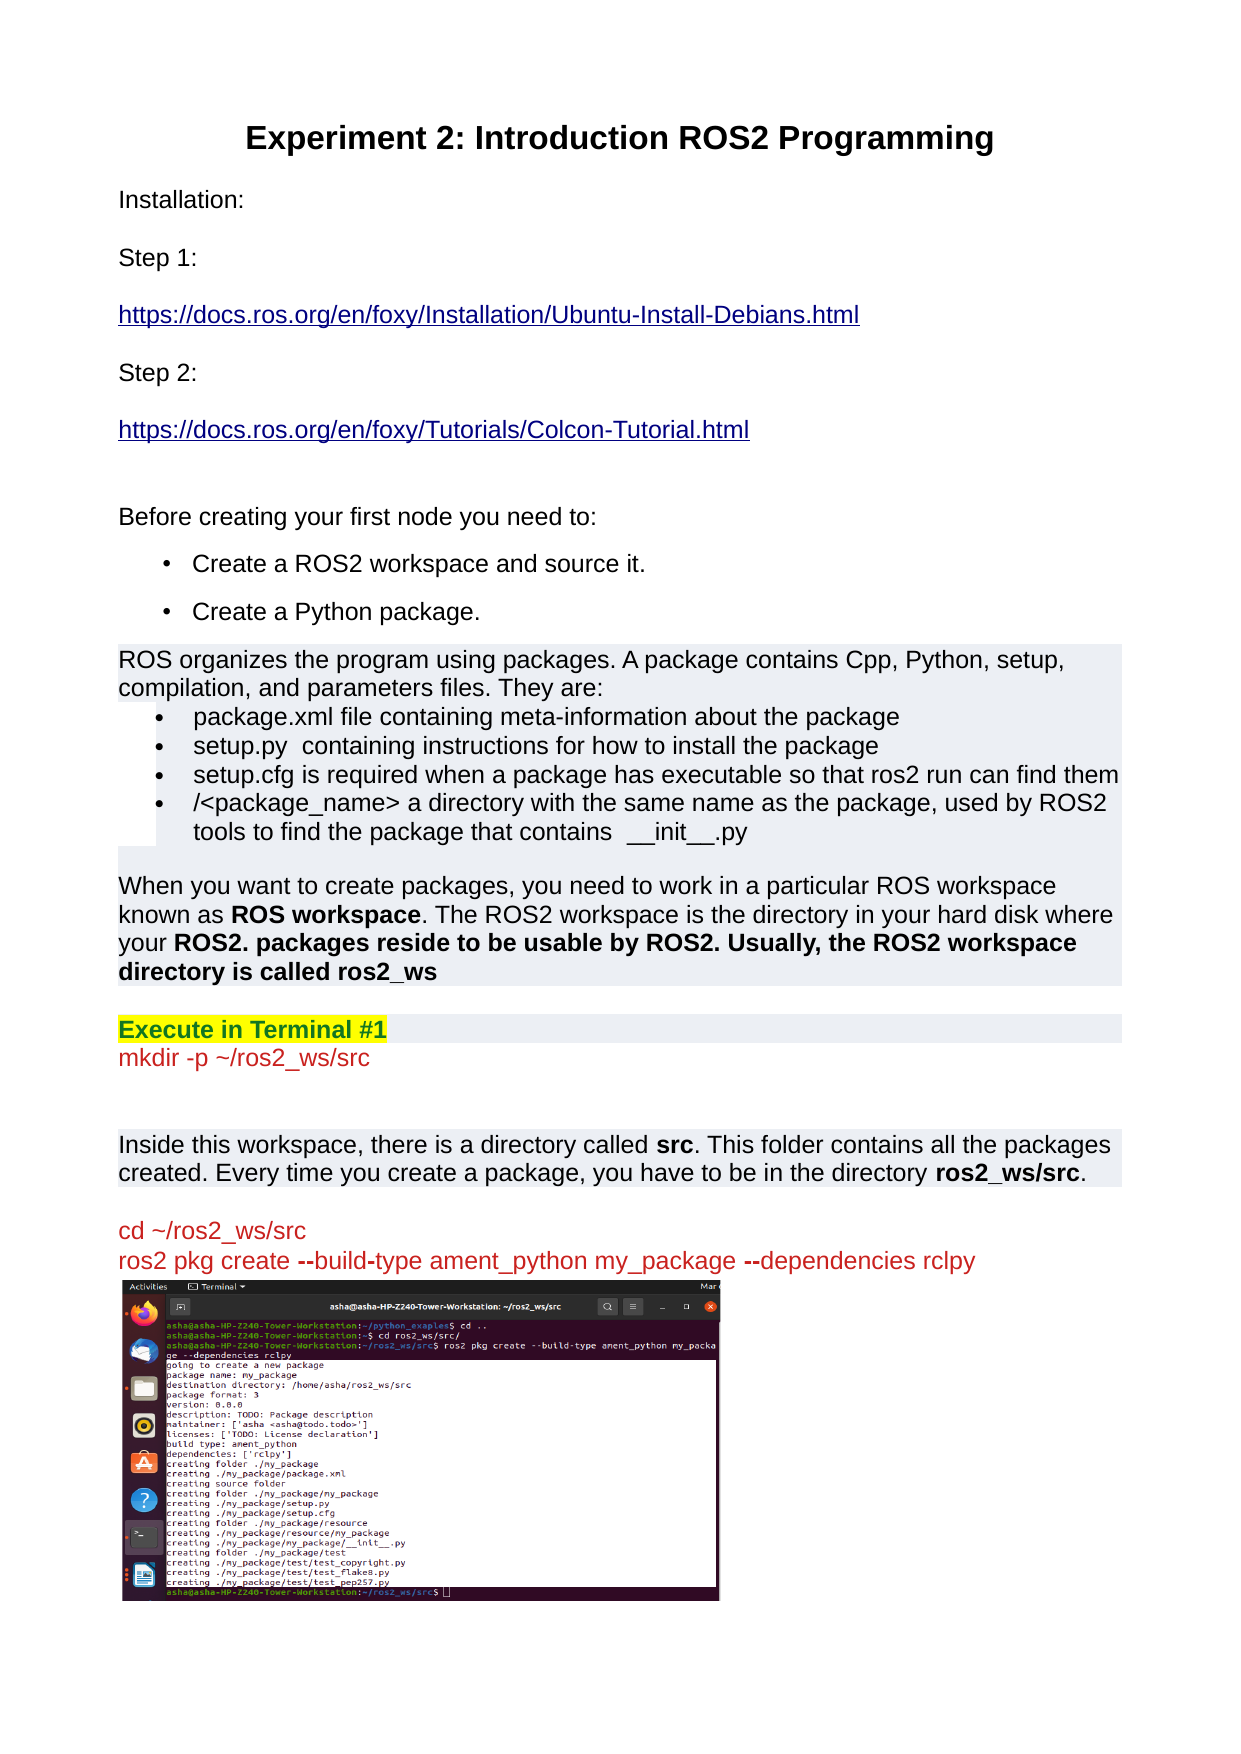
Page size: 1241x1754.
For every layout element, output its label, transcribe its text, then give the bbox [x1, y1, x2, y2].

text ROS organizes the program using packages. A package contains Cpp, Python, setup, compilation, and parameters files. They are: [118, 644, 1122, 702]
text ros2 pkg create --build-type ament_python my_package --dependencies rclpy [118, 1244, 1122, 1275]
text Step 2: [118, 358, 1122, 387]
text mkdir -p ~/ros2_ws/src [118, 1043, 1122, 1072]
list /<package_name> a directory with the same name as the package, used by ROS2 tools to find the package that contains __init__.py [156, 788, 1122, 846]
text https://docs.ros.org/en/foxy/Tutorials/Colcon-Tutorial.html [118, 415, 1122, 444]
list Create a ROS2 workspace and source it. [162, 549, 1122, 578]
text When you want to create packages, you need to work in a particular ROS workspace known as ROS workspace. The ROS2 workspace is the directory in your hard disk where your ROS2. packages reside to be usable by ROS2. Usually, the ROS2 workspace directory is called ros2_ws [118, 871, 1122, 986]
list Create a Python package. [162, 597, 1122, 626]
text Inside this workspace, there is a directory called src. This folder contains all the packages created. Every time you create a package, you have to be in the directory ros2_ws/src. [118, 1129, 1122, 1187]
text Installation: [118, 185, 1122, 214]
list setup.py containing instructions for how to install the package [156, 731, 1122, 759]
text https://docs.ros.org/en/foxy/Installation/Ubuntu-Install-Debians.html [118, 300, 1122, 329]
list package.xml file containing meta-information about the package [156, 702, 1122, 731]
text Experiment 2: Introduction ROS2 Programming [118, 118, 1122, 157]
text Before creating your first node you need to: [118, 502, 1122, 530]
text cd ~/ros2_ws/src [118, 1216, 1122, 1244]
text Step 1: [118, 243, 1122, 272]
text Execute in Terminal #1 [118, 1014, 1122, 1043]
list setup.cfg is required when a package has executable so that ros2 run can find them [156, 759, 1122, 788]
